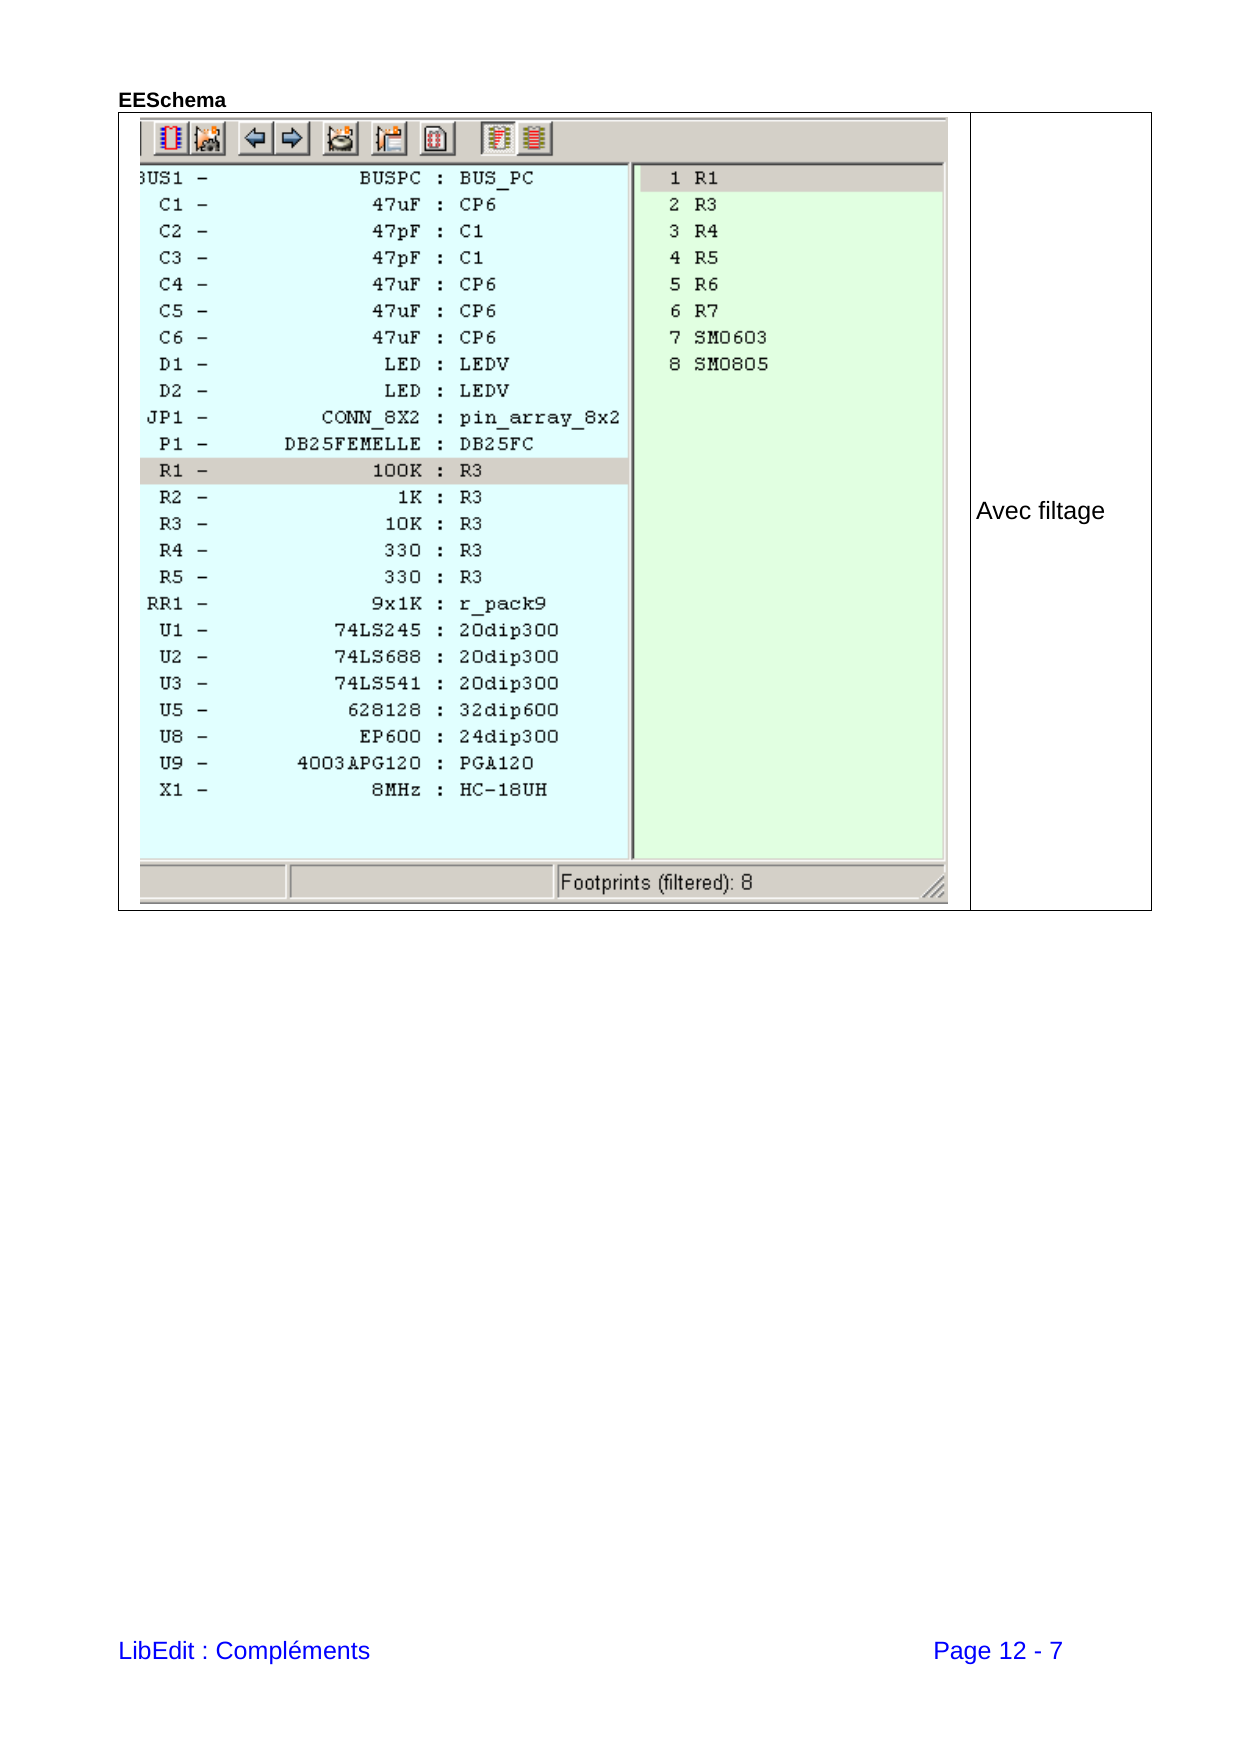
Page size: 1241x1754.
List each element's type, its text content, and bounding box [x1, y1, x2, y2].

picture [140, 117, 948, 904]
table_header Avec filtage [971, 113, 1151, 910]
table_header [119, 113, 970, 910]
